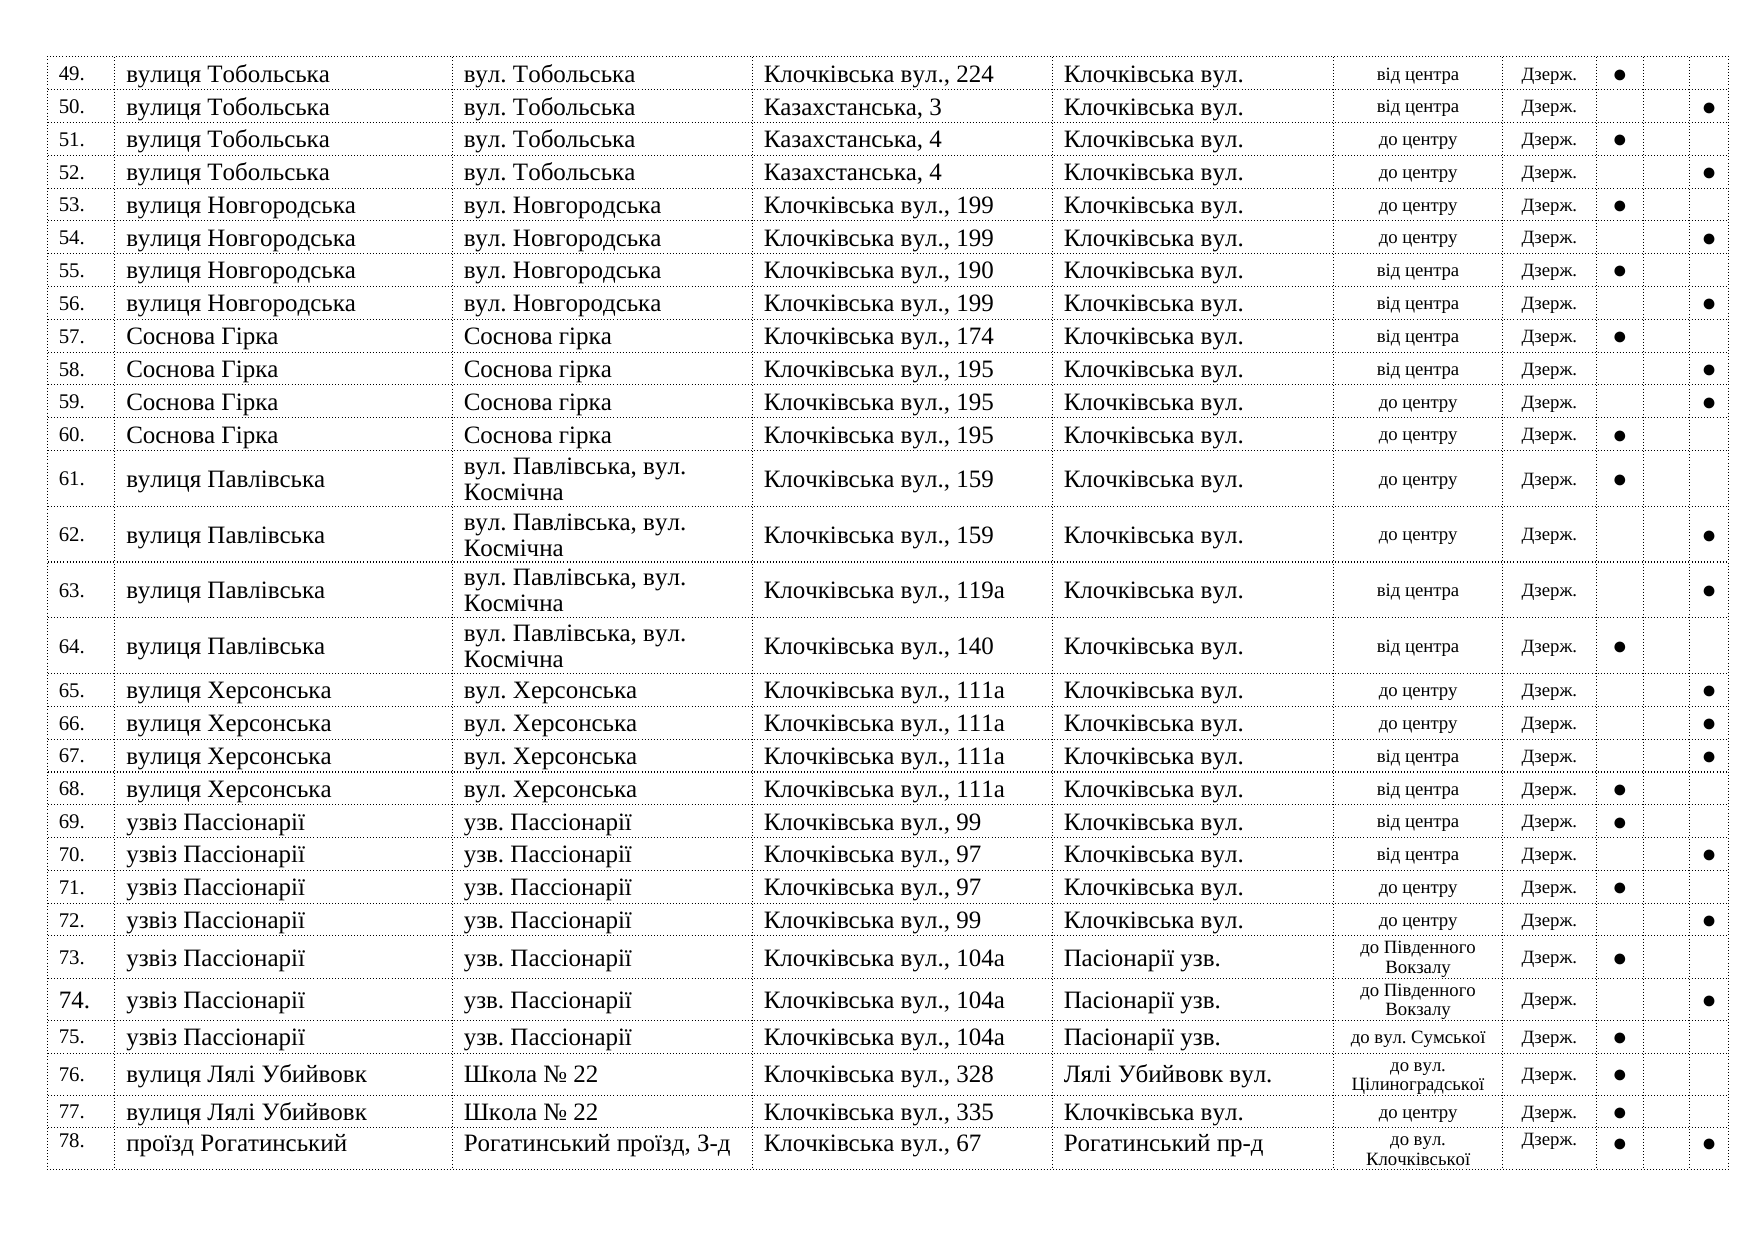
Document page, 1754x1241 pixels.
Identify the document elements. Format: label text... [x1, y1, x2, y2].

table_cell Соснова Гірка [115, 384, 452, 417]
table_cell Дзерж. [1502, 253, 1596, 286]
table_cell Клочківська вул., 190 [752, 253, 1052, 286]
table_cell Клочківська вул., 199 [752, 286, 1052, 319]
table_cell [47, 617, 115, 673]
table_cell Клочківська вул., 111а [752, 706, 1052, 738]
table_cell Клочківська вул., 104а [752, 978, 1052, 1019]
table_cell ● [1690, 903, 1728, 935]
table_cell [47, 561, 115, 617]
table_cell Клочківська вул., 224 [752, 56, 1052, 89]
table_cell ● [1596, 319, 1643, 352]
table_cell Клочківська вул. [1052, 837, 1333, 870]
table_cell [1643, 352, 1689, 384]
table_cell вул. Херсонська [452, 706, 752, 738]
table_cell [1643, 903, 1689, 935]
table_cell [47, 1127, 115, 1169]
table_cell Дзерж. [1502, 450, 1596, 506]
table_cell ● [1690, 837, 1728, 870]
table_cell Пасіонарії узв. [1052, 935, 1333, 977]
table_cell [1690, 870, 1728, 903]
table_cell ● [1596, 450, 1643, 506]
table_cell Дзерж. [1502, 286, 1596, 319]
table_cell [47, 1020, 115, 1052]
table_cell Дзерж. [1502, 673, 1596, 706]
table_cell Клочківська вул. [1052, 155, 1333, 187]
table_cell [1596, 978, 1643, 1019]
table_cell Клочківська вул. [1052, 870, 1333, 903]
table_cell Клочківська вул. [1052, 417, 1333, 450]
table_cell Клочківська вул., 104а [752, 935, 1052, 977]
table_cell Клочківська вул., 159 [752, 450, 1052, 506]
table_cell вул. Тобольська [452, 89, 752, 122]
table_cell Клочківська вул. [1052, 188, 1333, 220]
table_cell Пасіонарії узв. [1052, 978, 1333, 1019]
table_cell до центру [1334, 155, 1502, 187]
table_cell ● [1690, 561, 1728, 617]
table_cell [1690, 188, 1728, 220]
table_cell [1643, 188, 1689, 220]
table_cell Клочківська вул., 104а [752, 1020, 1052, 1052]
table_cell [1596, 706, 1643, 738]
table_cell Дзерж. [1502, 188, 1596, 220]
table_cell проїзд Рогатинський [115, 1127, 452, 1169]
table_cell узвіз Пассіонарії [115, 978, 452, 1019]
table_cell узвіз Пассіонарії [115, 837, 452, 870]
table_cell [1643, 837, 1689, 870]
table_cell [1643, 870, 1689, 903]
table_cell узвіз Пассіонарії [115, 935, 452, 977]
table_cell Клочківська вул. [1052, 673, 1333, 706]
table_cell [47, 89, 115, 122]
table_cell Клочківська вул. [1052, 450, 1333, 506]
table_cell Соснова гірка [452, 417, 752, 450]
table_cell [1643, 673, 1689, 706]
table_cell вулиця Лялі Убийвовк [115, 1095, 452, 1127]
table_cell до центру [1334, 1095, 1502, 1127]
table_cell [47, 188, 115, 220]
table_cell до центру [1334, 706, 1502, 738]
table_cell вулиця Херсонська [115, 771, 452, 804]
table_cell [1643, 122, 1689, 155]
table_cell [1643, 253, 1689, 286]
table_cell ● [1596, 188, 1643, 220]
table_cell Клочківська вул. [1052, 56, 1333, 89]
table_cell узв. Пассіонарії [452, 903, 752, 935]
table_cell [1643, 1053, 1689, 1094]
table_cell ● [1690, 978, 1728, 1019]
table_cell [47, 352, 115, 384]
table_cell [47, 673, 115, 706]
table_cell узв. Пассіонарії [452, 1020, 752, 1052]
table_cell ● [1596, 617, 1643, 673]
table_cell узв. Пассіонарії [452, 837, 752, 870]
table_cell до центру [1334, 220, 1502, 253]
table_cell ● [1690, 706, 1728, 738]
table_cell вулиця Лялі Убийвовк [115, 1053, 452, 1094]
table_cell вулиця Павлівська [115, 561, 452, 617]
table_cell [47, 155, 115, 187]
table_cell [47, 384, 115, 417]
table_cell [1596, 903, 1643, 935]
table_cell до Південного Вокзалу [1334, 935, 1502, 977]
table_cell вулиця Новгородська [115, 253, 452, 286]
table_cell [1643, 220, 1689, 253]
table_cell до центру [1334, 673, 1502, 706]
table_cell [47, 1095, 115, 1127]
table_cell ● [1690, 286, 1728, 319]
table_cell вулиця Тобольська [115, 56, 452, 89]
table_cell Дзерж. [1502, 617, 1596, 673]
table_cell вул. Херсонська [452, 739, 752, 771]
table_cell Казахстанська, 4 [752, 122, 1052, 155]
table_cell вул. Новгородська [452, 220, 752, 253]
table_cell [1643, 1127, 1689, 1169]
table_cell ● [1596, 122, 1643, 155]
table_cell вулиця Тобольська [115, 155, 452, 187]
table_cell вул. Павлівська, вул. Космічна [452, 450, 752, 506]
table_cell вулиця Новгородська [115, 188, 452, 220]
table_cell Дзерж. [1502, 804, 1596, 837]
table_cell [1690, 417, 1728, 450]
table_cell ● [1690, 352, 1728, 384]
table_cell Клочківська вул. [1052, 506, 1333, 561]
table_cell від центра [1334, 319, 1502, 352]
table_cell Дзерж. [1502, 89, 1596, 122]
table_cell вул. Новгородська [452, 253, 752, 286]
table_cell [1643, 319, 1689, 352]
table_cell Клочківська вул., 195 [752, 384, 1052, 417]
table_cell Казахстанська, 3 [752, 89, 1052, 122]
table_cell вул. Тобольська [452, 56, 752, 89]
table_cell [1690, 1020, 1728, 1052]
table_cell Клочківська вул. [1052, 220, 1333, 253]
table_cell Дзерж. [1502, 352, 1596, 384]
table_cell вул. Тобольська [452, 122, 752, 155]
table_cell ● [1690, 220, 1728, 253]
table_cell вулиця Павлівська [115, 617, 452, 673]
table_cell Клочківська вул. [1052, 253, 1333, 286]
table_cell Казахстанська, 4 [752, 155, 1052, 187]
table_cell Дзерж. [1502, 417, 1596, 450]
table_cell [1596, 89, 1643, 122]
table_cell від центра [1334, 253, 1502, 286]
table_cell до центру [1334, 903, 1502, 935]
table_cell вул. Павлівська, вул. Космічна [452, 506, 752, 561]
table_cell Клочківська вул., 159 [752, 506, 1052, 561]
table_cell [1596, 155, 1643, 187]
table_cell Клочківська вул., 67 [752, 1127, 1052, 1169]
table_cell до центру [1334, 384, 1502, 417]
table_cell узвіз Пассіонарії [115, 804, 452, 837]
table_cell [1690, 935, 1728, 977]
table_cell [1690, 450, 1728, 506]
table_cell узв. Пассіонарії [452, 804, 752, 837]
table_cell [47, 506, 115, 561]
table_cell Клочківська вул., 99 [752, 903, 1052, 935]
table_cell Дзерж. [1502, 837, 1596, 870]
table_cell Клочківська вул., 99 [752, 804, 1052, 837]
table_cell ● [1596, 1095, 1643, 1127]
table_cell вулиця Тобольська [115, 122, 452, 155]
table_cell ● [1690, 506, 1728, 561]
table_cell Клочківська вул., 111а [752, 673, 1052, 706]
table_cell Дзерж. [1502, 1095, 1596, 1127]
table_cell Дзерж. [1502, 903, 1596, 935]
table_cell [47, 417, 115, 450]
table_cell ● [1596, 935, 1643, 977]
table_cell Пасіонарії узв. [1052, 1020, 1333, 1052]
table_cell [47, 220, 115, 253]
table_cell [1690, 56, 1728, 89]
table_cell Клочківська вул., 111а [752, 771, 1052, 804]
table_cell узвіз Пассіонарії [115, 1020, 452, 1052]
table_cell ● [1690, 739, 1728, 771]
table_cell Клочківська вул. [1052, 319, 1333, 352]
table_cell ● [1690, 384, 1728, 417]
table_cell Клочківська вул., 174 [752, 319, 1052, 352]
table_cell Клочківська вул. [1052, 903, 1333, 935]
table_cell Клочківська вул., 119а [752, 561, 1052, 617]
table_cell до вул. Сумської [1334, 1020, 1502, 1052]
table_cell Соснова гірка [452, 319, 752, 352]
table_cell [1690, 617, 1728, 673]
table_cell Дзерж. [1502, 1053, 1596, 1094]
table_cell Клочківська вул. [1052, 706, 1333, 738]
table_cell Клочківська вул., 97 [752, 870, 1052, 903]
table_cell Клочківська вул. [1052, 384, 1333, 417]
table_cell узв. Пассіонарії [452, 870, 752, 903]
table_cell [1643, 706, 1689, 738]
table_cell [1643, 56, 1689, 89]
table_cell [1690, 122, 1728, 155]
table_cell [1643, 417, 1689, 450]
table_cell вул. Херсонська [452, 673, 752, 706]
table_cell вул. Новгородська [452, 188, 752, 220]
table_cell [1643, 450, 1689, 506]
table_cell [47, 706, 115, 738]
table_cell вул. Павлівська, вул. Космічна [452, 617, 752, 673]
table_cell від центра [1334, 837, 1502, 870]
table_cell Клочківська вул. [1052, 1095, 1333, 1127]
table_cell Клочківська вул., 140 [752, 617, 1052, 673]
table_cell Дзерж. [1502, 1127, 1596, 1169]
table_cell від центра [1334, 89, 1502, 122]
table_cell ● [1596, 417, 1643, 450]
table_cell вулиця Херсонська [115, 739, 452, 771]
table_cell Дзерж. [1502, 739, 1596, 771]
table_cell [47, 319, 115, 352]
table_cell [1643, 1020, 1689, 1052]
table_cell [1690, 253, 1728, 286]
table_cell Клочківська вул. [1052, 89, 1333, 122]
table_cell [1596, 286, 1643, 319]
table_cell [1690, 771, 1728, 804]
table_cell до Південного Вокзалу [1334, 978, 1502, 1019]
table_cell до центру [1334, 506, 1502, 561]
table_cell Школа № 22 [452, 1053, 752, 1094]
table_cell до центру [1334, 450, 1502, 506]
table_cell Соснова гірка [452, 384, 752, 417]
table_cell вулиця Тобольська [115, 89, 452, 122]
table_cell вулиця Херсонська [115, 706, 452, 738]
table_cell [1643, 286, 1689, 319]
table_cell Клочківська вул. [1052, 617, 1333, 673]
table_cell Клочківська вул., 195 [752, 417, 1052, 450]
table_cell Дзерж. [1502, 978, 1596, 1019]
table_cell [1596, 673, 1643, 706]
table_cell ● [1690, 1127, 1728, 1169]
table_cell Дзерж. [1502, 706, 1596, 738]
table_cell до вул. Клочківської [1334, 1127, 1502, 1169]
table_cell Соснова гірка [452, 352, 752, 384]
table_cell Дзерж. [1502, 220, 1596, 253]
table_cell Дзерж. [1502, 1020, 1596, 1052]
table_cell Клочківська вул. [1052, 122, 1333, 155]
table_cell Клочківська вул. [1052, 804, 1333, 837]
table_cell Клочківська вул., 199 [752, 220, 1052, 253]
table_cell Дзерж. [1502, 56, 1596, 89]
table_cell узв. Пассіонарії [452, 935, 752, 977]
table_cell до центру [1334, 122, 1502, 155]
table_cell Соснова Гірка [115, 319, 452, 352]
table_cell Рогатинський пр-д [1052, 1127, 1333, 1169]
table_cell Клочківська вул., 335 [752, 1095, 1052, 1127]
table_cell Соснова Гірка [115, 352, 452, 384]
table_cell [1596, 352, 1643, 384]
table_cell до центру [1334, 417, 1502, 450]
table_cell ● [1690, 155, 1728, 187]
table_cell ● [1596, 804, 1643, 837]
table_cell [47, 903, 115, 935]
table_cell ● [1596, 870, 1643, 903]
table_cell Дзерж. [1502, 561, 1596, 617]
table_cell [47, 978, 115, 1019]
table_cell вул. Новгородська [452, 286, 752, 319]
table_cell [47, 253, 115, 286]
table_cell [1596, 506, 1643, 561]
table_cell узвіз Пассіонарії [115, 903, 452, 935]
table_cell Дзерж. [1502, 319, 1596, 352]
table_cell [1690, 804, 1728, 837]
table_cell [1643, 804, 1689, 837]
table_cell від центра [1334, 286, 1502, 319]
table_cell [47, 56, 115, 89]
table_cell Школа № 22 [452, 1095, 752, 1127]
table_cell узвіз Пассіонарії [115, 870, 452, 903]
table_cell вулиця Новгородська [115, 286, 452, 319]
table_cell [1643, 978, 1689, 1019]
table_cell [47, 122, 115, 155]
table_cell вулиця Павлівська [115, 450, 452, 506]
table_cell ● [1596, 1053, 1643, 1094]
table_cell Дзерж. [1502, 506, 1596, 561]
table_cell Клочківська вул., 199 [752, 188, 1052, 220]
table_cell Соснова Гірка [115, 417, 452, 450]
table_cell вулиця Новгородська [115, 220, 452, 253]
table_cell Клочківська вул. [1052, 739, 1333, 771]
table_cell [1596, 384, 1643, 417]
table_cell Дзерж. [1502, 935, 1596, 977]
table_cell Клочківська вул., 328 [752, 1053, 1052, 1094]
table_cell [1596, 739, 1643, 771]
table_cell Дзерж. [1502, 870, 1596, 903]
table_cell [47, 837, 115, 870]
table_cell [1643, 617, 1689, 673]
table_cell [47, 771, 115, 804]
table_cell [1690, 1095, 1728, 1127]
table_cell від центра [1334, 771, 1502, 804]
table_cell Клочківська вул. [1052, 352, 1333, 384]
table_cell [47, 739, 115, 771]
table_cell [1643, 155, 1689, 187]
table_cell ● [1596, 56, 1643, 89]
table_cell Клочківська вул. [1052, 286, 1333, 319]
table_cell від центра [1334, 617, 1502, 673]
table_cell ● [1690, 673, 1728, 706]
table_cell ● [1596, 771, 1643, 804]
table_cell Клочківська вул., 111а [752, 739, 1052, 771]
table_cell [47, 450, 115, 506]
table_cell Клочківська вул., 97 [752, 837, 1052, 870]
table_cell Лялі Убийвовк вул. [1052, 1053, 1333, 1094]
table_cell Дзерж. [1502, 384, 1596, 417]
table_cell Дзерж. [1502, 155, 1596, 187]
table_cell [1596, 220, 1643, 253]
table_cell [1690, 1053, 1728, 1094]
table_cell вулиця Херсонська [115, 673, 452, 706]
table_cell [1643, 384, 1689, 417]
table_cell ● [1596, 1020, 1643, 1052]
table_cell [1596, 837, 1643, 870]
table_cell Дзерж. [1502, 771, 1596, 804]
table_cell [47, 1053, 115, 1094]
table_cell [1643, 771, 1689, 804]
table_cell від центра [1334, 739, 1502, 771]
table_cell Дзерж. [1502, 122, 1596, 155]
table_cell Рогатинський проїзд, З-д [452, 1127, 752, 1169]
table_cell ● [1596, 1127, 1643, 1169]
table_cell [1643, 935, 1689, 977]
table_cell ● [1596, 253, 1643, 286]
table_cell від центра [1334, 352, 1502, 384]
table_cell [1690, 319, 1728, 352]
table_cell [47, 870, 115, 903]
table_cell Клочківська вул. [1052, 771, 1333, 804]
table_cell [47, 286, 115, 319]
table_cell до центру [1334, 870, 1502, 903]
table_cell [1643, 561, 1689, 617]
table_cell [1643, 506, 1689, 561]
table_cell вулиця Павлівська [115, 506, 452, 561]
table_cell до вул. Цілиноградської [1334, 1053, 1502, 1094]
table_cell від центра [1334, 56, 1502, 89]
table_cell від центра [1334, 804, 1502, 837]
table_cell Клочківська вул. [1052, 561, 1333, 617]
table_cell [1643, 1095, 1689, 1127]
table_cell [1643, 89, 1689, 122]
table_cell узв. Пассіонарії [452, 978, 752, 1019]
table_cell [1596, 561, 1643, 617]
table_cell Клочківська вул., 195 [752, 352, 1052, 384]
table_cell вул. Тобольська [452, 155, 752, 187]
table_cell [1643, 739, 1689, 771]
table_cell від центра [1334, 561, 1502, 617]
table_cell ● [1690, 89, 1728, 122]
table_cell вул. Павлівська, вул. Космічна [452, 561, 752, 617]
table_cell до центру [1334, 188, 1502, 220]
table_cell [47, 935, 115, 977]
table_cell вул. Херсонська [452, 771, 752, 804]
table_cell [47, 804, 115, 837]
